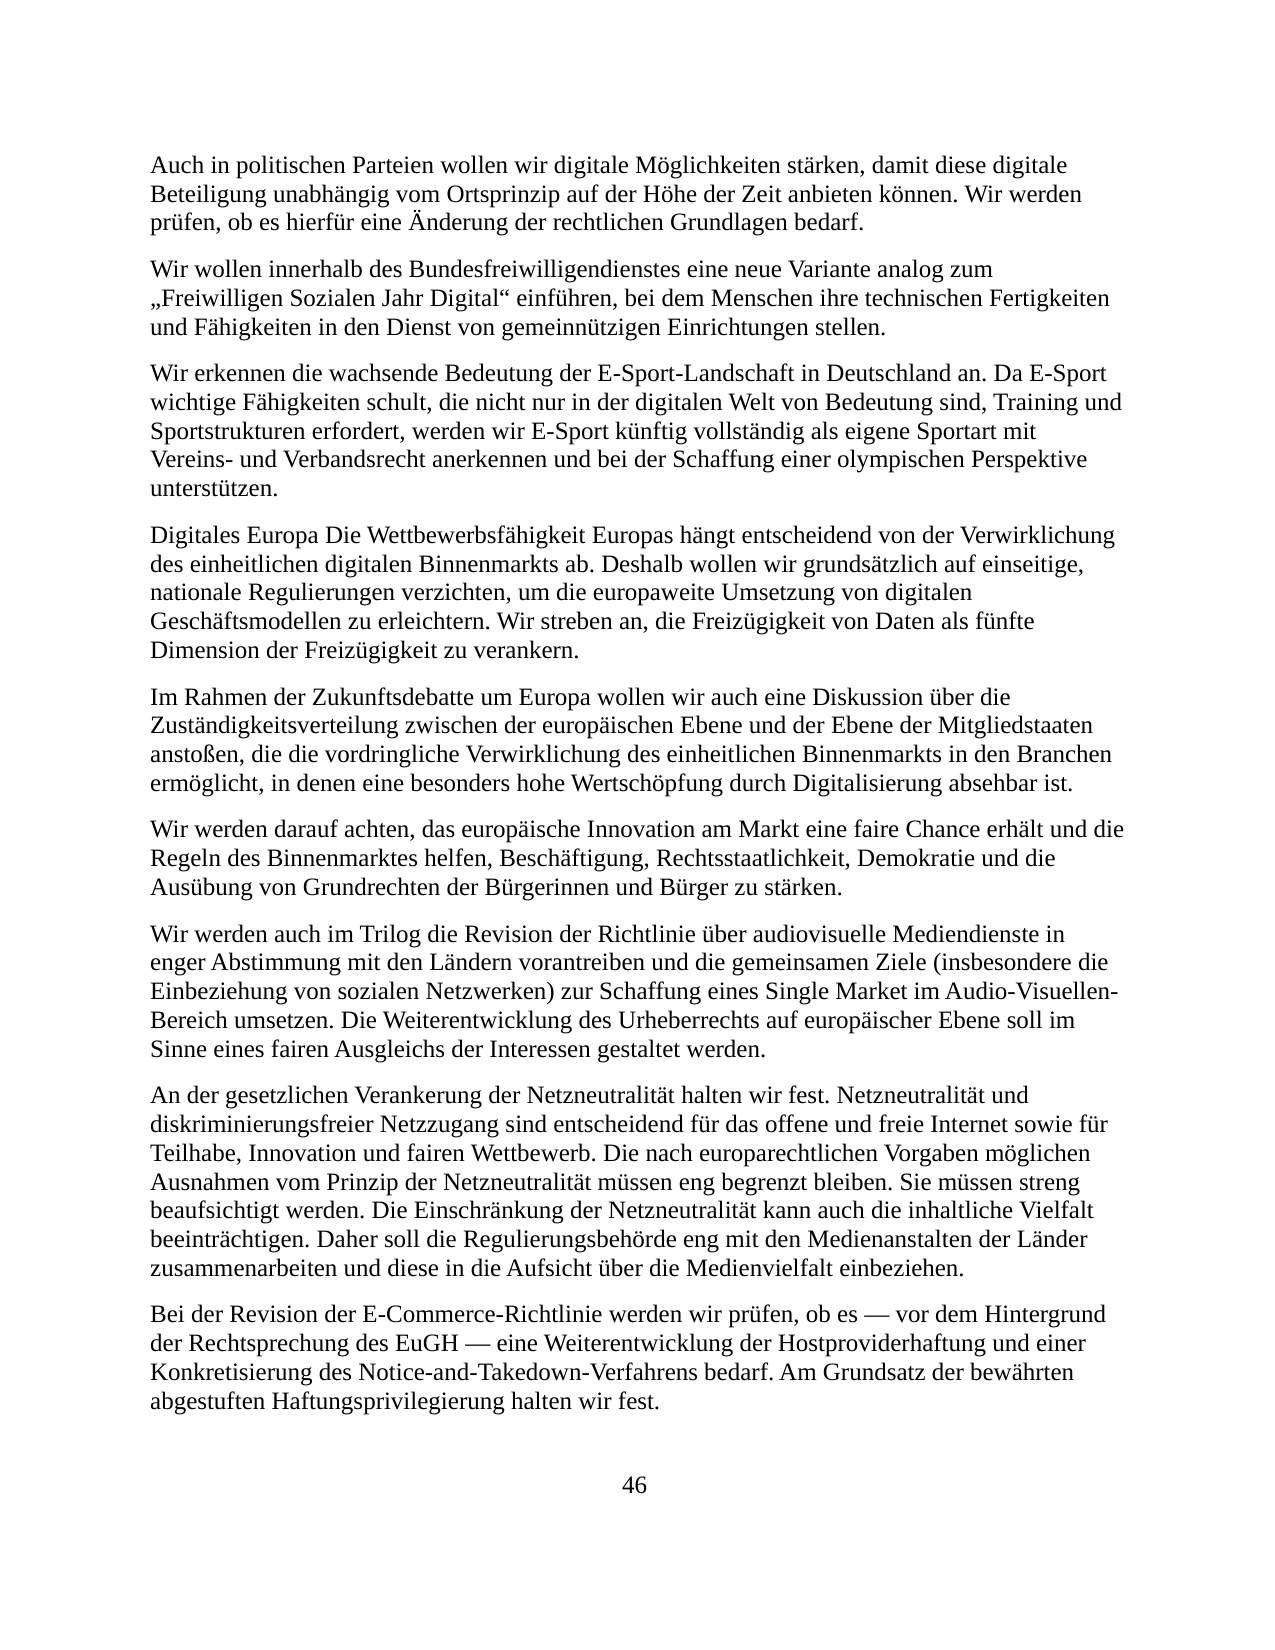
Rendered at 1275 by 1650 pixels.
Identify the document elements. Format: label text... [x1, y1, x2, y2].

text Wir werden auch im Trilog die Revision der Richtlinie über audiovisuelle Mediendienste in enger Abstimmung mit den Ländern vorantreiben und die gemeinsamen Ziele (insbesondere die Einbeziehung von sozialen Netzwerken) zur Schaffung eines Single Market im Audio-Visuellen-Bereich umsetzen. Die Weiterentwicklung des Urheberrechts auf europäischer Ebene soll im Sinne eines fairen Ausgleichs der Interessen gestaltet werden. [150, 919, 1125, 1062]
text Wir wollen innerhalb des Bundesfreiwilligendienstes eine neue Variante analog zum „Freiwilligen Sozialen Jahr Digital“ einführen, bei dem Menschen ihre technischen Fertigkeiten und Fähigkeiten in den Dienst von gemeinnützigen Einrichtungen stellen. [150, 254, 1125, 340]
text Digitales Europa Die Wettbewerbsfähigkeit Europas hängt entscheidend von der Verwirklichung des einheitlichen digitalen Binnenmarkts ab. Deshalb wollen wir grundsätzlich auf einseitige, nationale Regulierungen verzichten, um die europaweite Umsetzung von digitalen Geschäftsmodellen zu erleichtern. Wir streben an, die Freizügigkeit von Daten als fünfte Dimension der Freizügigkeit zu verankern. [150, 520, 1125, 664]
text Wir werden darauf achten, das europäische Innovation am Markt eine faire Chance erhält und die Regeln des Binnenmarktes helfen, Beschäftigung, Rechtsstaatlichkeit, Demokratie und die Ausübung von Grundrechten der Bürgerinnen und Bürger zu stärken. [150, 814, 1125, 901]
text Bei der Revision der E-Commerce-Richtlinie werden wir prüfen, ob es — vor dem Hintergrund der Rechtsprechung des EuGH — eine Weiterentwicklung der Hostproviderhaftung und einer Konkretisierung des Notice-and-Takedown-Verfahrens bedarf. Am Grundsatz der bewährten abgestuften Haftungsprivilegierung halten wir fest. [150, 1299, 1125, 1414]
text Auch in politischen Parteien wollen wir digitale Möglichkeiten stärken, damit diese digitale Beteiligung unabhängig vom Ortsprinzip auf der Höhe der Zeit anbieten können. Wir werden prüfen, ob es hierfür eine Änderung der rechtlichen Grundlagen bedarf. [150, 150, 1125, 236]
text An der gesetzlichen Verankerung der Netzneutralität halten wir fest. Netzneutralität und diskriminierungsfreier Netzzugang sind entscheidend für das offene und freie Internet sowie für Teilhabe, Innovation und fairen Wettbewerb. Die nach europarechtlichen Vorgaben möglichen Ausnahmen vom Prinzip der Netzneutralität müssen eng begrenzt bleiben. Sie müssen streng beaufsichtigt werden. Die Einschränkung der Netzneutralität kann auch die inhaltliche Vielfalt beeinträchtigen. Daher soll die Regulierungsbehörde eng mit den Medienanstalten der Länder zusammenarbeiten und diese in die Aufsicht über die Medienvielfalt einbeziehen. [150, 1080, 1125, 1282]
text Im Rahmen der Zukunftsdebatte um Europa wollen wir auch eine Diskussion über die Zuständigkeitsverteilung zwischen der europäischen Ebene und der Ebene der Mitgliedstaaten anstoßen, die die vordringliche Verwirklichung des einheitlichen Binnenmarkts in den Branchen ermöglicht, in denen eine besonders hohe Wertschöpfung durch Digitalisierung absehbar ist. [150, 682, 1125, 797]
text Wir erkennen die wachsende Bedeutung der E-Sport-Landschaft in Deutschland an. Da E-Sport wichtige Fähigkeiten schult, die nicht nur in der digitalen Welt von Bedeutung sind, Training und Sportstrukturen erfordert, werden wir E-Sport künftig vollständig als eigene Sportart mit Vereins- und Verbandsrecht anerkennen und bei der Schaffung einer olympischen Perspektive unterstützen. [150, 358, 1125, 502]
